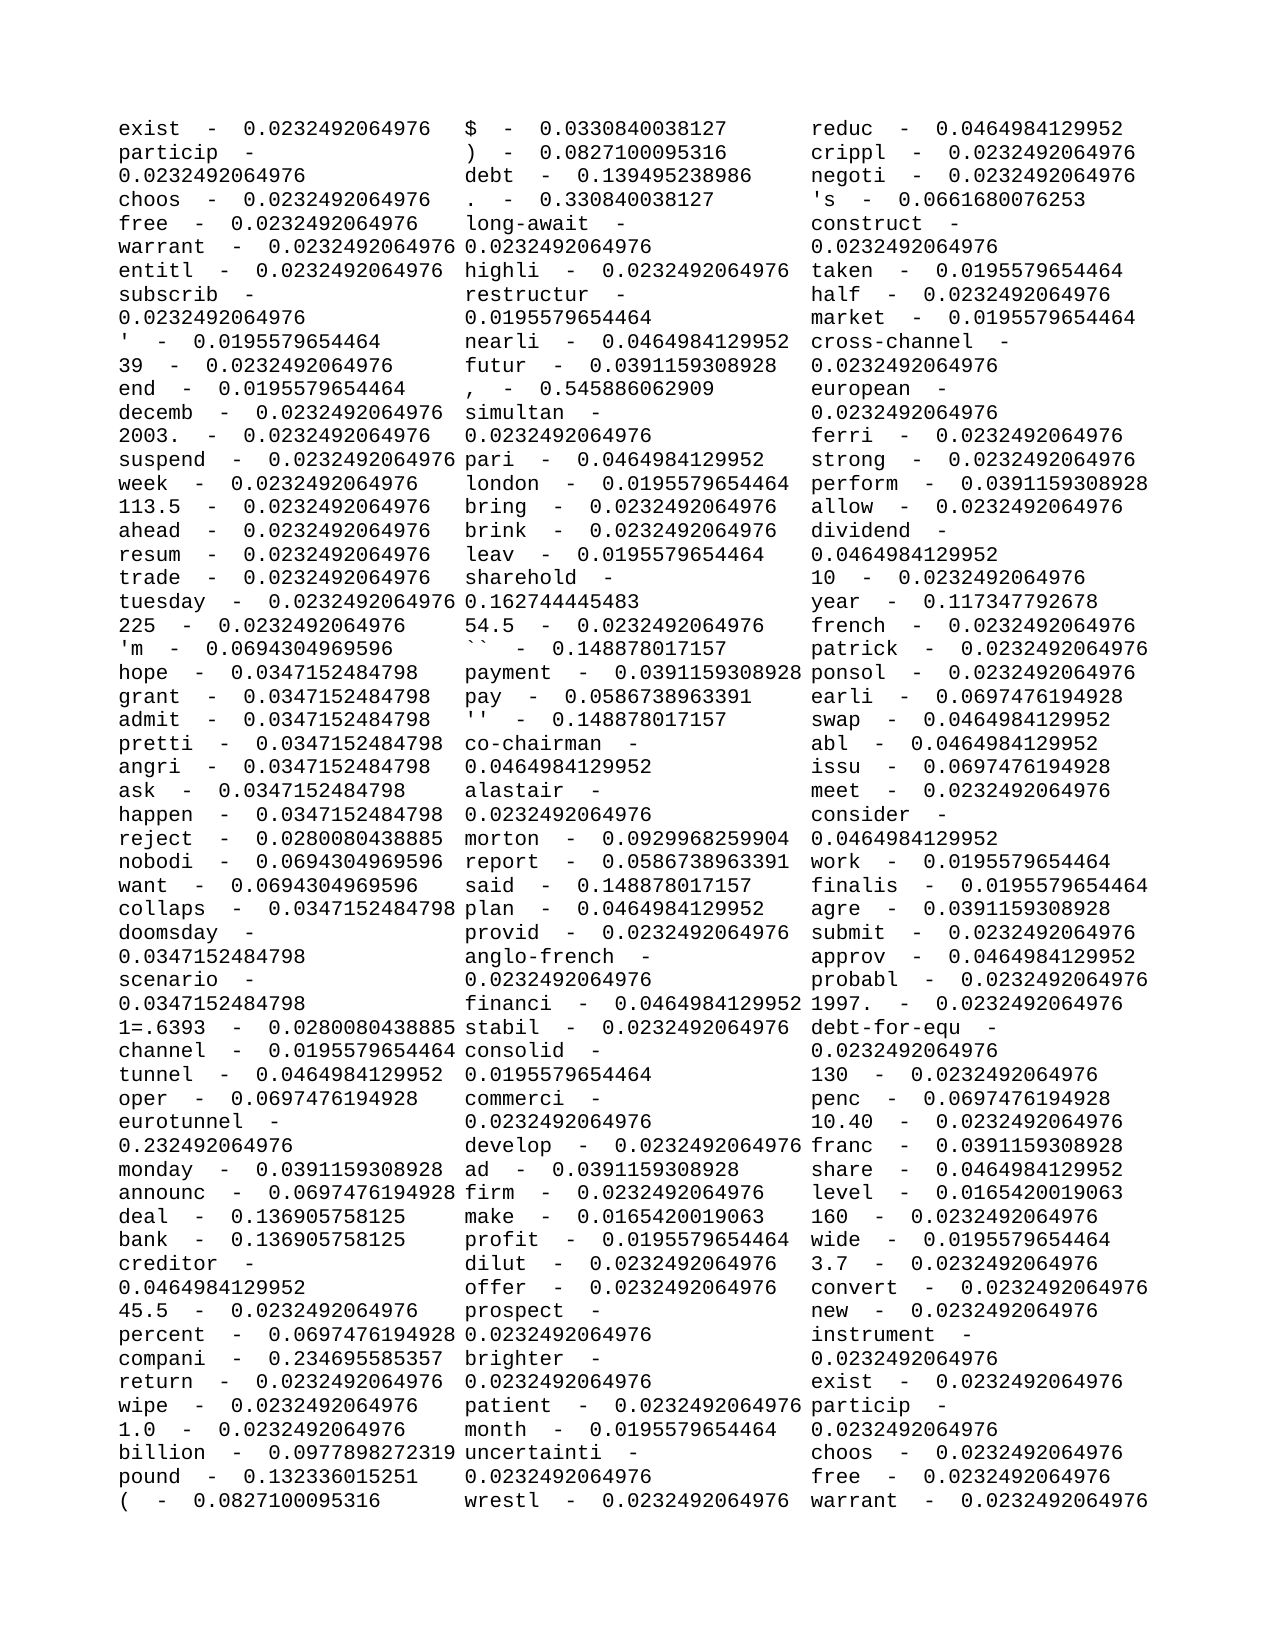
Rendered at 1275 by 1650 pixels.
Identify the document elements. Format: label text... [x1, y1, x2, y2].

text warrant - 0.0232492064976 [118, 236, 464, 260]
text finalis - 0.0195579654464 [811, 875, 1157, 898]
text particip - 0.0232492064976 [118, 142, 464, 189]
text bank - 0.136905758125 [118, 1229, 464, 1253]
text subscrib - 0.0232492064976 [118, 284, 464, 331]
text firm - 0.0232492064976 [464, 1182, 811, 1206]
text resum - 0.0232492064976 [118, 544, 464, 567]
text 130 - 0.0232492064976 [811, 1064, 1157, 1088]
text dividend - 0.0464984129952 [811, 520, 1157, 567]
text wipe - 0.0232492064976 [118, 1395, 464, 1419]
text pound - 0.132336015251 [118, 1466, 464, 1489]
text plan - 0.0464984129952 [464, 898, 811, 922]
text futur - 0.0391159308928 [464, 354, 811, 378]
text half - 0.0232492064976 [811, 284, 1157, 307]
text anglo-french - 0.0232492064976 [464, 946, 811, 993]
text , - 0.545886062909 [464, 378, 811, 402]
text collaps - 0.0347152484798 [118, 898, 464, 922]
text pari - 0.0464984129952 [464, 449, 811, 473]
text ad - 0.0391159308928 [464, 1158, 811, 1182]
text announc - 0.0697476194928 [118, 1182, 464, 1206]
text exist - 0.0232492064976 [811, 1371, 1157, 1395]
text admit - 0.0347152484798 [118, 709, 464, 733]
text brighter - 0.0232492064976 [464, 1348, 811, 1395]
text alastair - 0.0232492064976 [464, 780, 811, 827]
text 160 - 0.0232492064976 [811, 1206, 1157, 1229]
text london - 0.0195579654464 [464, 473, 811, 496]
text wide - 0.0195579654464 [811, 1229, 1157, 1253]
text ferri - 0.0232492064976 [811, 426, 1157, 449]
text earli - 0.0697476194928 [811, 686, 1157, 709]
text ) - 0.0827100095316 [464, 142, 811, 165]
text scenario - 0.0347152484798 [118, 969, 464, 1017]
text brink - 0.0232492064976 [464, 520, 811, 544]
text offer - 0.0232492064976 [464, 1277, 811, 1300]
text work - 0.0195579654464 [811, 851, 1157, 875]
text decemb - 0.0232492064976 [118, 402, 464, 426]
text percent - 0.0697476194928 [118, 1324, 464, 1348]
text debt-for-equ - 0.0232492064976 [811, 1017, 1157, 1064]
text 1997. - 0.0232492064976 [811, 993, 1157, 1017]
text hope - 0.0347152484798 [118, 662, 464, 686]
text financi - 0.0464984129952 [464, 993, 811, 1017]
text long-await - 0.0232492064976 [464, 213, 811, 260]
text negoti - 0.0232492064976 [811, 165, 1157, 189]
text profit - 0.0195579654464 [464, 1229, 811, 1253]
text 113.5 - 0.0232492064976 [118, 496, 464, 520]
text stabil - 0.0232492064976 [464, 1017, 811, 1040]
text monday - 0.0391159308928 [118, 1158, 464, 1182]
text ' - 0.0195579654464 [118, 331, 464, 354]
text cross-channel - 0.0232492064976 [811, 331, 1157, 378]
text debt - 0.139495238986 [464, 165, 811, 189]
text week - 0.0232492064976 [118, 473, 464, 496]
text abl - 0.0464984129952 [811, 733, 1157, 757]
text restructur - 0.0195579654464 [464, 284, 811, 331]
text 10 - 0.0232492064976 [811, 567, 1157, 591]
text patient - 0.0232492064976 [464, 1395, 811, 1419]
text wrestl - 0.0232492064976 [464, 1489, 811, 1513]
text channel - 0.0195579654464 [118, 1040, 464, 1064]
text taken - 0.0195579654464 [811, 260, 1157, 284]
text $ - 0.0330840038127 [464, 118, 811, 142]
text 2003. - 0.0232492064976 [118, 426, 464, 449]
text ( - 0.0827100095316 [118, 1489, 464, 1513]
text strong - 0.0232492064976 [811, 449, 1157, 473]
text french - 0.0232492064976 [811, 615, 1157, 638]
text penc - 0.0697476194928 [811, 1088, 1157, 1111]
text bring - 0.0232492064976 [464, 496, 811, 520]
text suspend - 0.0232492064976 [118, 449, 464, 473]
text patrick - 0.0232492064976 [811, 638, 1157, 662]
text sharehold - 0.162744445483 [464, 567, 811, 615]
text level - 0.0165420019063 [811, 1182, 1157, 1206]
text 39 - 0.0232492064976 [118, 354, 464, 378]
text convert - 0.0232492064976 [811, 1277, 1157, 1300]
text end - 0.0195579654464 [118, 378, 464, 402]
text meet - 0.0232492064976 [811, 780, 1157, 804]
text reduc - 0.0464984129952 [811, 118, 1157, 142]
text consolid - 0.0195579654464 [464, 1040, 811, 1088]
text `` - 0.148878017157 [464, 638, 811, 662]
text dilut - 0.0232492064976 [464, 1253, 811, 1277]
text crippl - 0.0232492064976 [811, 142, 1157, 165]
text nearli - 0.0464984129952 [464, 331, 811, 354]
text simultan - 0.0232492064976 [464, 402, 811, 449]
text approv - 0.0464984129952 [811, 946, 1157, 969]
text ahead - 0.0232492064976 [118, 520, 464, 544]
text return - 0.0232492064976 [118, 1371, 464, 1395]
text . - 0.330840038127 [464, 189, 811, 213]
text make - 0.0165420019063 [464, 1206, 811, 1229]
text report - 0.0586738963391 [464, 851, 811, 875]
text pay - 0.0586738963391 [464, 686, 811, 709]
text exist - 0.0232492064976 [118, 118, 464, 142]
text 'm - 0.0694304969596 [118, 638, 464, 662]
text billion - 0.0977898272319 [118, 1442, 464, 1466]
text instrument - 0.0232492064976 [811, 1324, 1157, 1371]
text highli - 0.0232492064976 [464, 260, 811, 284]
text angri - 0.0347152484798 [118, 757, 464, 780]
text ask - 0.0347152484798 [118, 780, 464, 804]
text oper - 0.0697476194928 [118, 1088, 464, 1111]
text eurotunnel - 0.232492064976 [118, 1111, 464, 1158]
text want - 0.0694304969596 [118, 875, 464, 898]
text choos - 0.0232492064976 [811, 1442, 1157, 1466]
text deal - 0.136905758125 [118, 1206, 464, 1229]
text compani - 0.234695585357 [118, 1348, 464, 1371]
text swap - 0.0464984129952 [811, 709, 1157, 733]
text commerci - 0.0232492064976 [464, 1088, 811, 1135]
text creditor - 0.0464984129952 [118, 1253, 464, 1300]
text submit - 0.0232492064976 [811, 922, 1157, 946]
text 10.40 - 0.0232492064976 [811, 1111, 1157, 1135]
text '' - 0.148878017157 [464, 709, 811, 733]
text uncertainti - 0.0232492064976 [464, 1442, 811, 1489]
text 225 - 0.0232492064976 [118, 615, 464, 638]
text 3.7 - 0.0232492064976 [811, 1253, 1157, 1277]
text month - 0.0195579654464 [464, 1419, 811, 1442]
text tunnel - 0.0464984129952 [118, 1064, 464, 1088]
text trade - 0.0232492064976 [118, 567, 464, 591]
text develop - 0.0232492064976 [464, 1135, 811, 1158]
text market - 0.0195579654464 [811, 307, 1157, 331]
text pretti - 0.0347152484798 [118, 733, 464, 757]
text 's - 0.0661680076253 [811, 189, 1157, 213]
text tuesday - 0.0232492064976 [118, 591, 464, 615]
text free - 0.0232492064976 [811, 1466, 1157, 1489]
text perform - 0.0391159308928 [811, 473, 1157, 496]
text european - 0.0232492064976 [811, 378, 1157, 426]
text free - 0.0232492064976 [118, 213, 464, 236]
text year - 0.117347792678 [811, 591, 1157, 615]
text entitl - 0.0232492064976 [118, 260, 464, 284]
text morton - 0.0929968259904 [464, 827, 811, 851]
text 1=.6393 - 0.0280080438885 [118, 1017, 464, 1040]
text doomsday - 0.0347152484798 [118, 922, 464, 969]
text reject - 0.0280080438885 [118, 827, 464, 851]
text happen - 0.0347152484798 [118, 804, 464, 827]
text nobodi - 0.0694304969596 [118, 851, 464, 875]
text choos - 0.0232492064976 [118, 189, 464, 213]
text prospect - 0.0232492064976 [464, 1300, 811, 1348]
text 1.0 - 0.0232492064976 [118, 1419, 464, 1442]
text construct - 0.0232492064976 [811, 213, 1157, 260]
text particip - 0.0232492064976 [811, 1395, 1157, 1442]
text share - 0.0464984129952 [811, 1158, 1157, 1182]
text new - 0.0232492064976 [811, 1300, 1157, 1324]
text consider - 0.0464984129952 [811, 804, 1157, 851]
text said - 0.148878017157 [464, 875, 811, 898]
text issu - 0.0697476194928 [811, 757, 1157, 780]
text agre - 0.0391159308928 [811, 898, 1157, 922]
text leav - 0.0195579654464 [464, 544, 811, 567]
text co-chairman - 0.0464984129952 [464, 733, 811, 780]
text payment - 0.0391159308928 [464, 662, 811, 686]
text grant - 0.0347152484798 [118, 686, 464, 709]
text allow - 0.0232492064976 [811, 496, 1157, 520]
text 54.5 - 0.0232492064976 [464, 615, 811, 638]
text warrant - 0.0232492064976 [811, 1489, 1157, 1513]
text franc - 0.0391159308928 [811, 1135, 1157, 1158]
text provid - 0.0232492064976 [464, 922, 811, 946]
text probabl - 0.0232492064976 [811, 969, 1157, 993]
text ponsol - 0.0232492064976 [811, 662, 1157, 686]
text 45.5 - 0.0232492064976 [118, 1300, 464, 1324]
